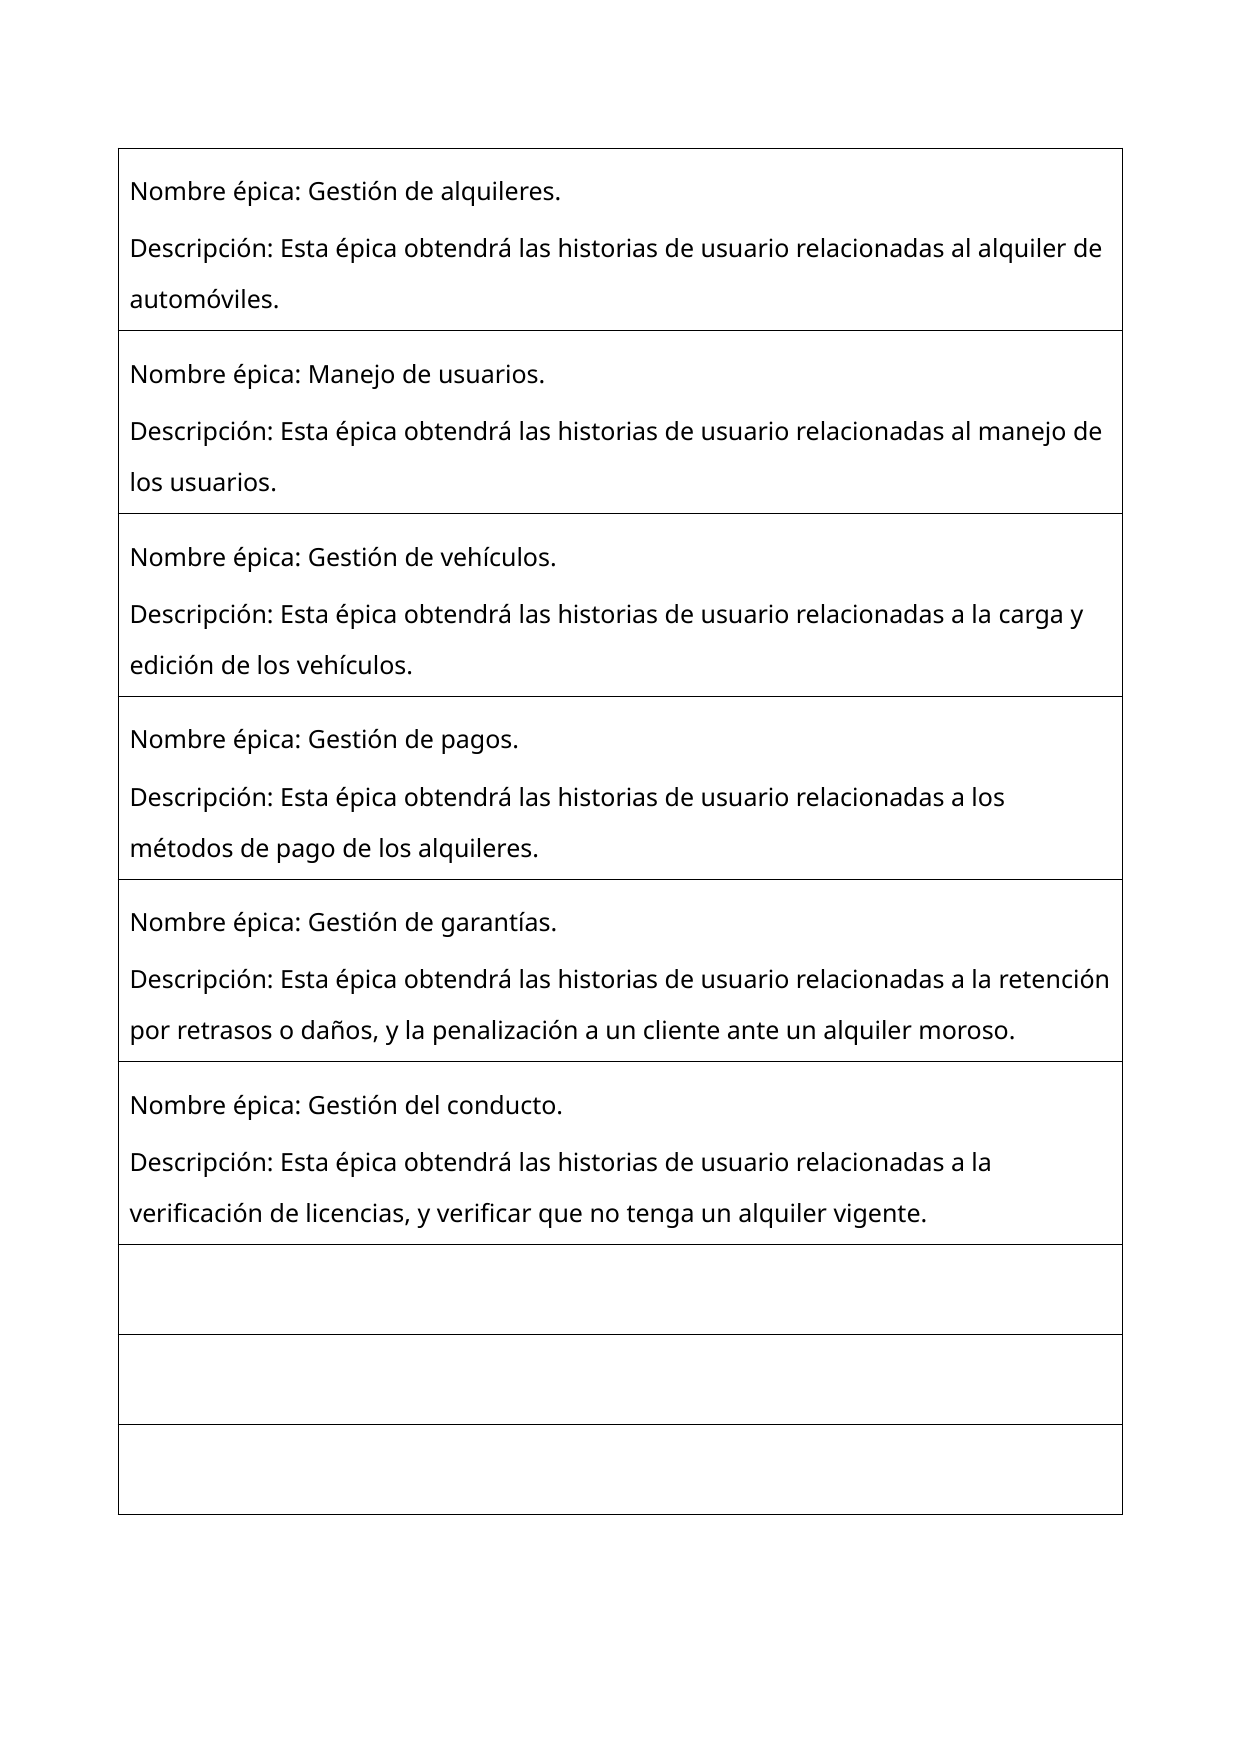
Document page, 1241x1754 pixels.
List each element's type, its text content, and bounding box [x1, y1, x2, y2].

table_cell Nombre épica: Gestión de garantías. Descripción: Esta épica obtendrá las historias de usuario relacionadas a la retención por retrasos o daños, y la penalización a un cliente ante un alquiler moroso. [119, 880, 1122, 1061]
table_cell Nombre épica: Gestión de pagos. Descripción: Esta épica obtendrá las historias de usuario relacionadas a los métodos de pago de los alquileres. [119, 697, 1122, 878]
table_cell [119, 1335, 1122, 1424]
table_cell [119, 1245, 1122, 1334]
table_cell Nombre épica: Gestión de vehículos. Descripción: Esta épica obtendrá las historias de usuario relacionadas a la carga y edición de los vehículos. [119, 514, 1122, 696]
table_cell Nombre épica: Manejo de usuarios. Descripción: Esta épica obtendrá las historias de usuario relacionadas al manejo de los usuarios. [119, 331, 1122, 513]
table_cell [119, 1425, 1122, 1514]
table_header Nombre épica: Gestión de alquileres. Descripción: Esta épica obtendrá las historias de usuario relacionadas al alquiler de automóviles. [119, 149, 1122, 330]
table_cell Nombre épica: Gestión del conducto. Descripción: Esta épica obtendrá las historias de usuario relacionadas a la verificación de licencias, y verificar que no tenga un alquiler vigente. [119, 1062, 1122, 1244]
